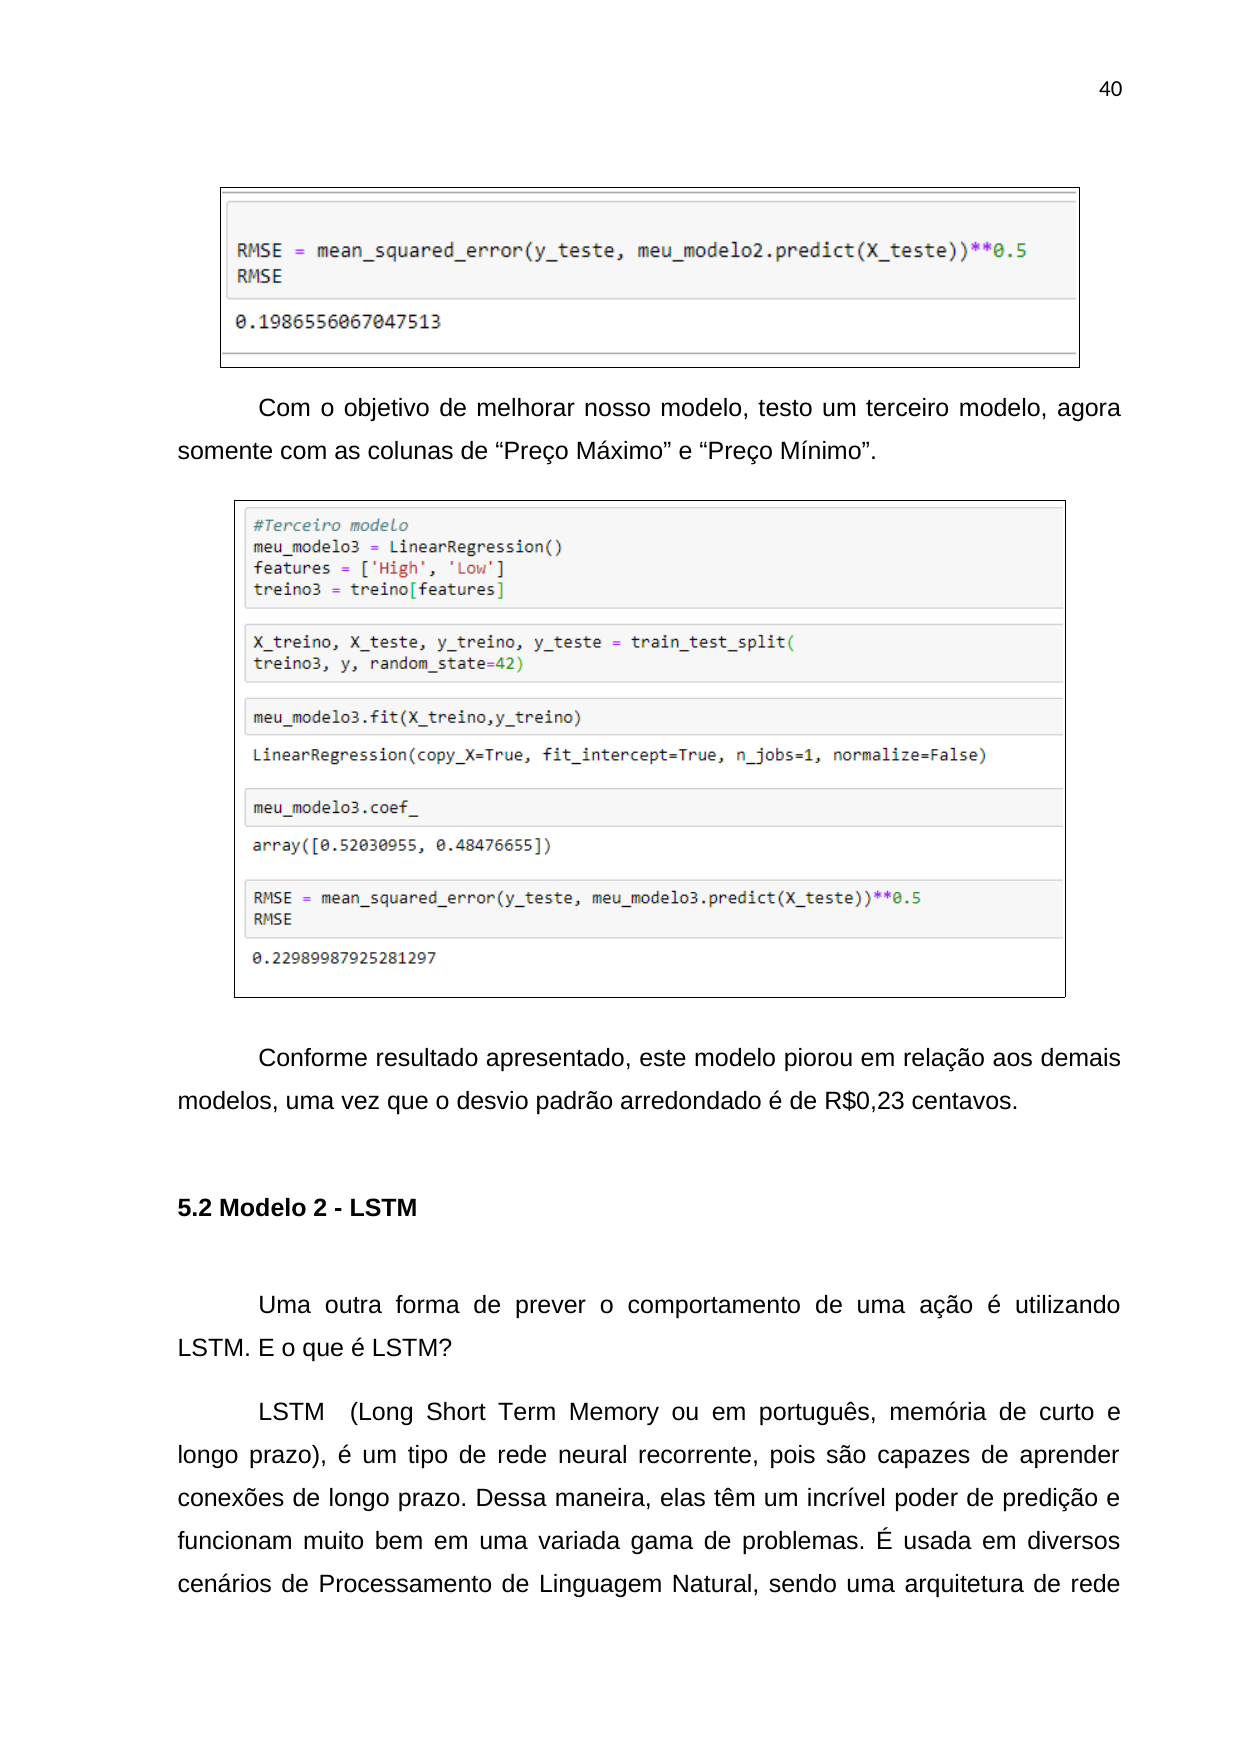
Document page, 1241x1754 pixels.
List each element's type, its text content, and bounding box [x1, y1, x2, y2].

text LSTM (Long Short Term Memory ou em português, memória de curto e longo prazo), é um tipo de rede neural recorrente, pois são capazes de aprender conexões de longo prazo. Dessa maneira, elas têm um incrível poder de predição e funcionam muito bem em uma variada gama de problemas. É usada em diversos cenários de Processamento de Linguagem Natural, sendo uma arquitetura de rede [177, 1397, 1122, 1598]
picture [237, 501, 1063, 995]
picture [222, 189, 1076, 365]
text Conforme resultado apresentado, este modelo piorou em relação aos demais modelos, uma vez que o desvio padrão arredondado é de R$0,23 centavos. [177, 1042, 1122, 1114]
text Com o objetivo de melhorar nosso modelo, testo um terceiro modelo, agora somente com as colunas de “Preço Máximo” e “Preço Mínimo”. [177, 393, 1122, 464]
text Uma outra forma de prever o comportamento de uma ação é utilizando LSTM. E o que é LSTM? [177, 1290, 1122, 1362]
subtitle 5.2 Modelo 2 - LSTM [177, 1193, 1122, 1221]
